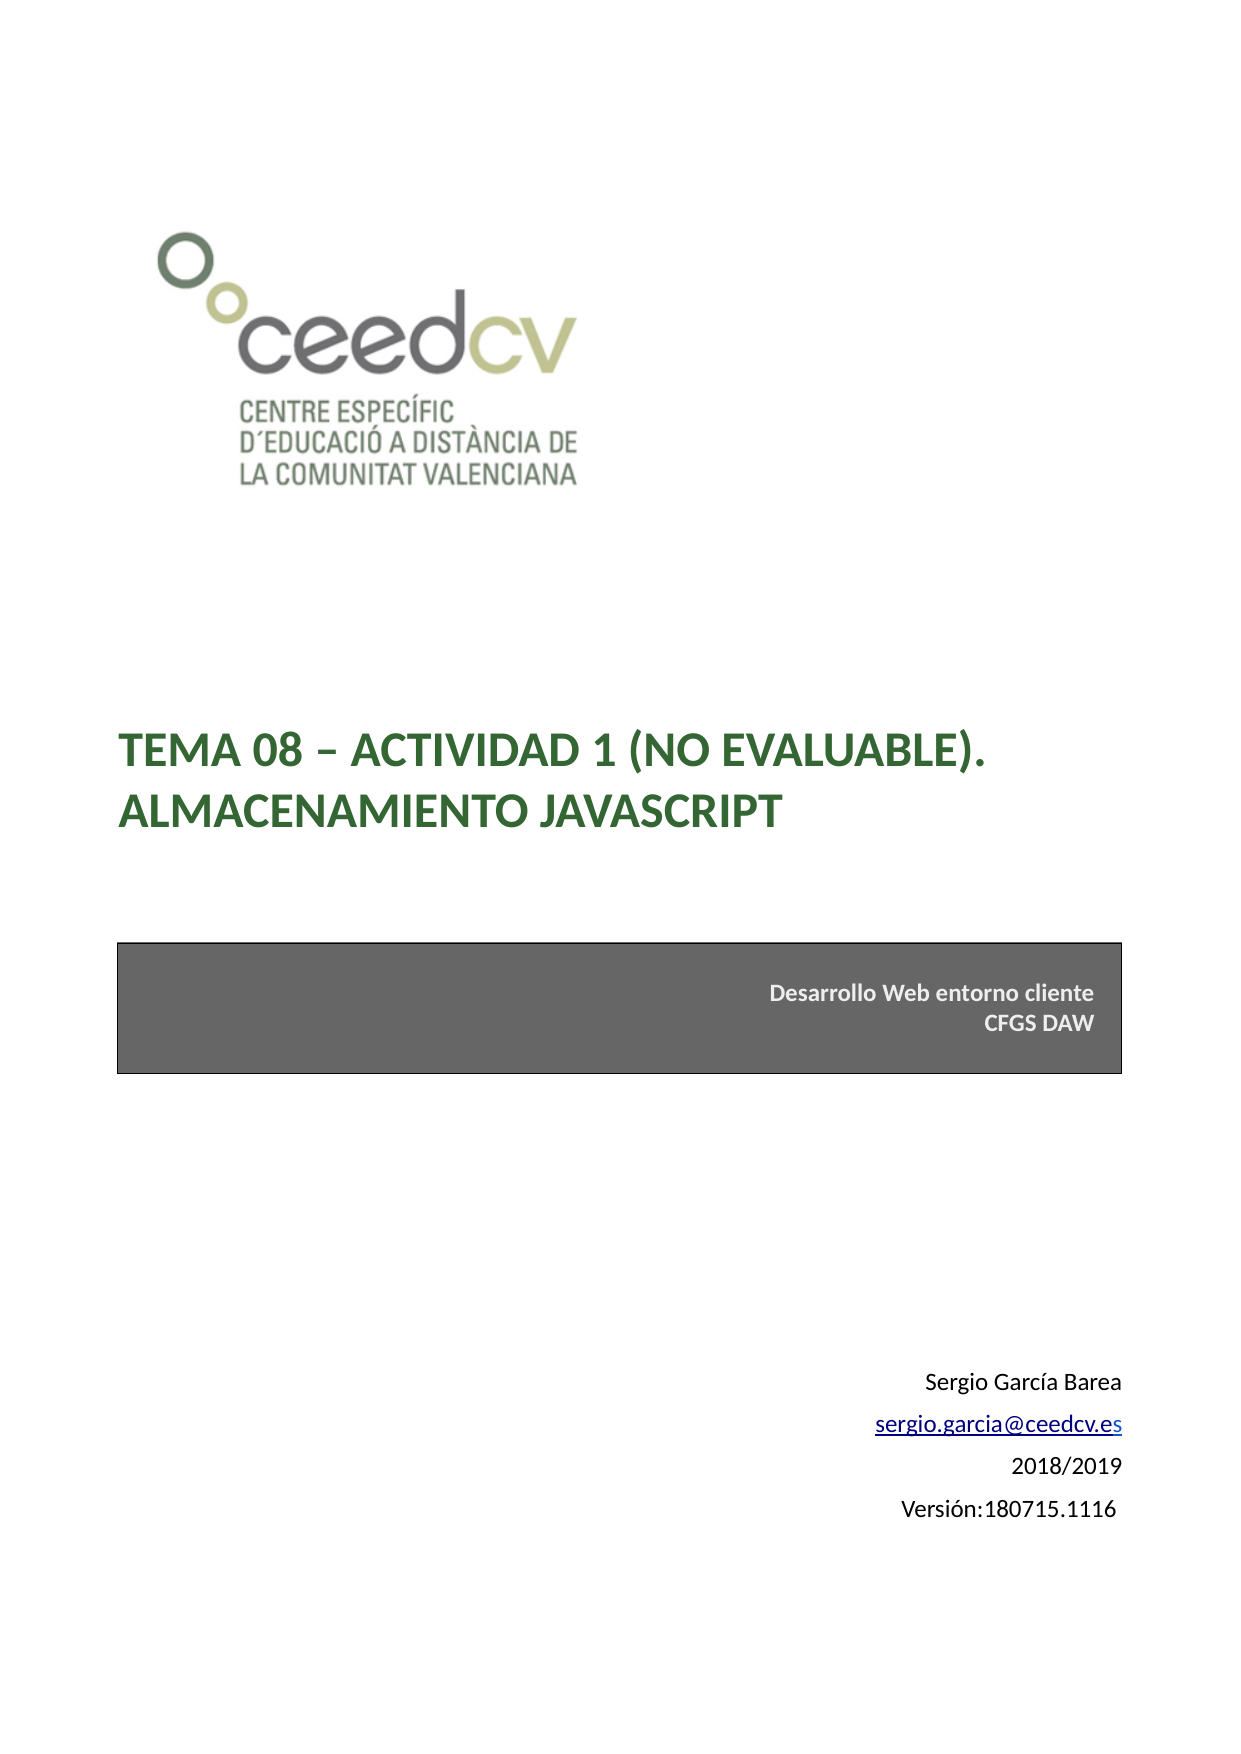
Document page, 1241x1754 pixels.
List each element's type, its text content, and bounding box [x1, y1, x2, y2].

text 2018/2019 [118, 1450, 1122, 1481]
text TEMA 08 – ACTIVIDAD 1 (No evaluable). [118, 718, 1122, 779]
text Versión:180715.1113 [118, 1493, 1122, 1523]
text Sergio García Barea [231, 1366, 1122, 1396]
text sergio.garcia@ceedcv.es [231, 1408, 1122, 1438]
text Almacenamiento Javascript [118, 779, 1122, 840]
text CFGS DAW [121, 1007, 1094, 1038]
picture [118, 204, 681, 514]
text Desarrollo Web entorno cliente [121, 977, 1094, 1007]
